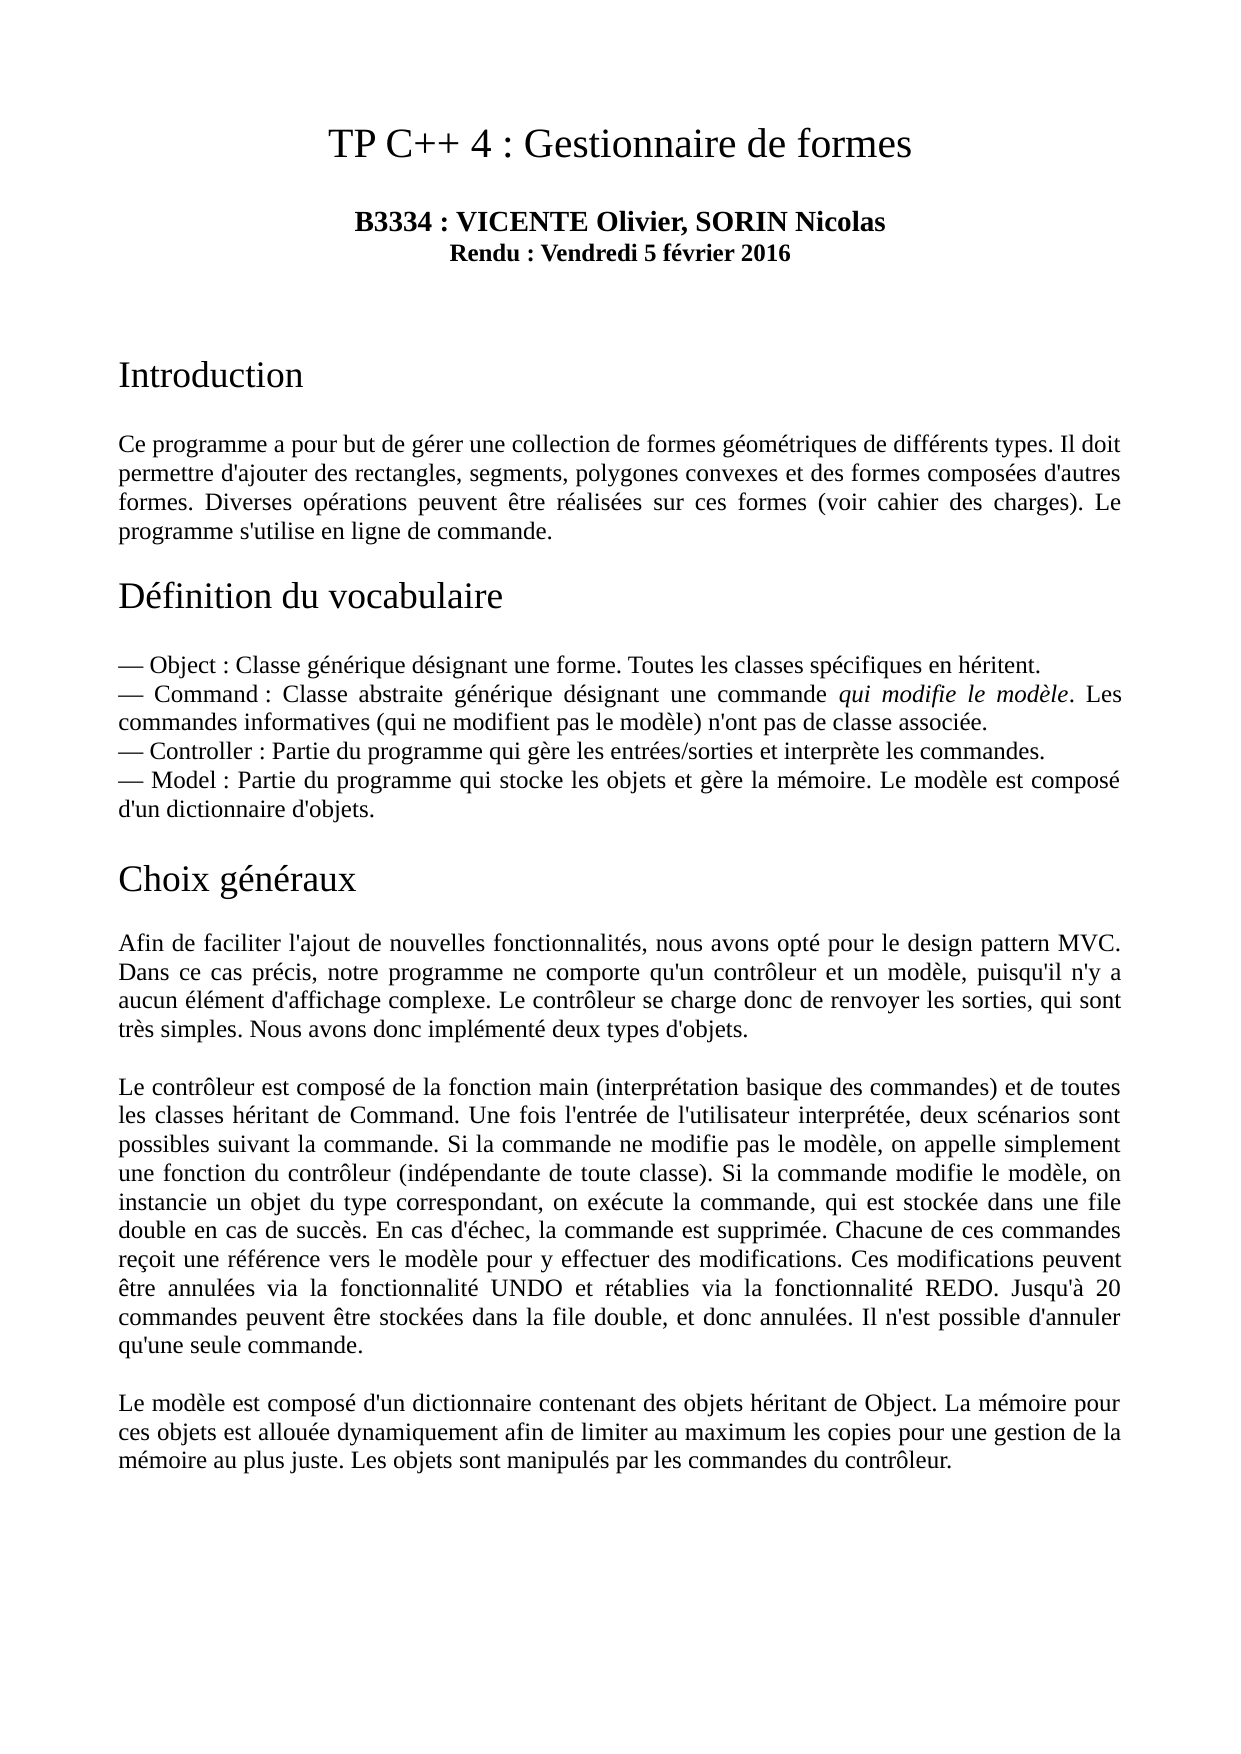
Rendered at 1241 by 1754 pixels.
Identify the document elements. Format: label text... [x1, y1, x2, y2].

text Le contrôleur est composé de la fonction main (interprétation basique des commandes) et de toutes les classes héritant de Command. Une fois l'entrée de l'utilisateur interprétée, deux scénarios sont possibles suivant la commande. Si la commande ne modifie pas le modèle, on appelle simplement une fonction du contrôleur (indépendante de toute classe). Si la commande modifie le modèle, on instancie un objet du type correspondant, on exécute la commande, qui est stockée dans une file double en cas de succès. En cas d'échec, la commande est supprimée. Chacune de ces commandes reçoit une référence vers le modèle pour y effectuer des modifications. Ces modifications peuvent être annulées via la fonctionnalité UNDO et rétablies via la fonctionnalité REDO. Jusqu'à 20 commandes peuvent être stockées dans la file double, et donc annulées. Il n'est possible d'annuler qu'une seule commande. [118, 1072, 1122, 1359]
text — Model : Partie du programme qui stocke les objets et gère la mémoire. Le modèle est composé d'un dictionnaire d'objets. [118, 765, 1122, 822]
text Afin de faciliter l'ajout de nouvelles fonctionnalités, nous avons opté pour le design pattern MVC. Dans ce cas précis, notre programme ne comporte qu'un contrôleur et un modèle, puisqu'il n'y a aucun élément d'affichage complexe. Le contrôleur se charge donc de renvoyer les sorties, qui sont très simples. Nous avons donc implémenté deux types d'objets. [118, 928, 1122, 1043]
text Introduction [118, 353, 1122, 396]
text — Command : Classe abstraite générique désignant une commande qui modifie le modèle. Les commandes informatives (qui ne modifient pas le modèle) n'ont pas de classe associée. [118, 679, 1122, 736]
text — Object : Classe générique désignant une forme. Toutes les classes spécifiques en héritent. [118, 650, 1122, 679]
text Rendu : Vendredi 5 février 2016 [118, 238, 1122, 267]
text Choix généraux [118, 856, 1122, 899]
text Définition du vocabulaire [118, 573, 1122, 616]
text B3334 : VICENTE Olivier, SORIN Nicolas [118, 204, 1122, 238]
text Ce programme a pour but de gérer une collection de formes géométriques de différents types. Il doit permettre d'ajouter des rectangles, segments, polygones convexes et des formes composées d'autres formes. Diverses opérations peuvent être réalisées sur ces formes (voir cahier des charges). Le programme s'utilise en ligne de commande. [118, 429, 1122, 544]
text TP C++ 4 : Gestionnaire de formes [118, 118, 1122, 166]
text Le modèle est composé d'un dictionnaire contenant des objets héritant de Object. La mémoire pour ces objets est allouée dynamiquement afin de limiter au maximum les copies pour une gestion de la mémoire au plus juste. Les objets sont manipulés par les commandes du contrôleur. [118, 1388, 1122, 1474]
text — Controller : Partie du programme qui gère les entrées/sorties et interprète les commandes. [118, 736, 1122, 765]
